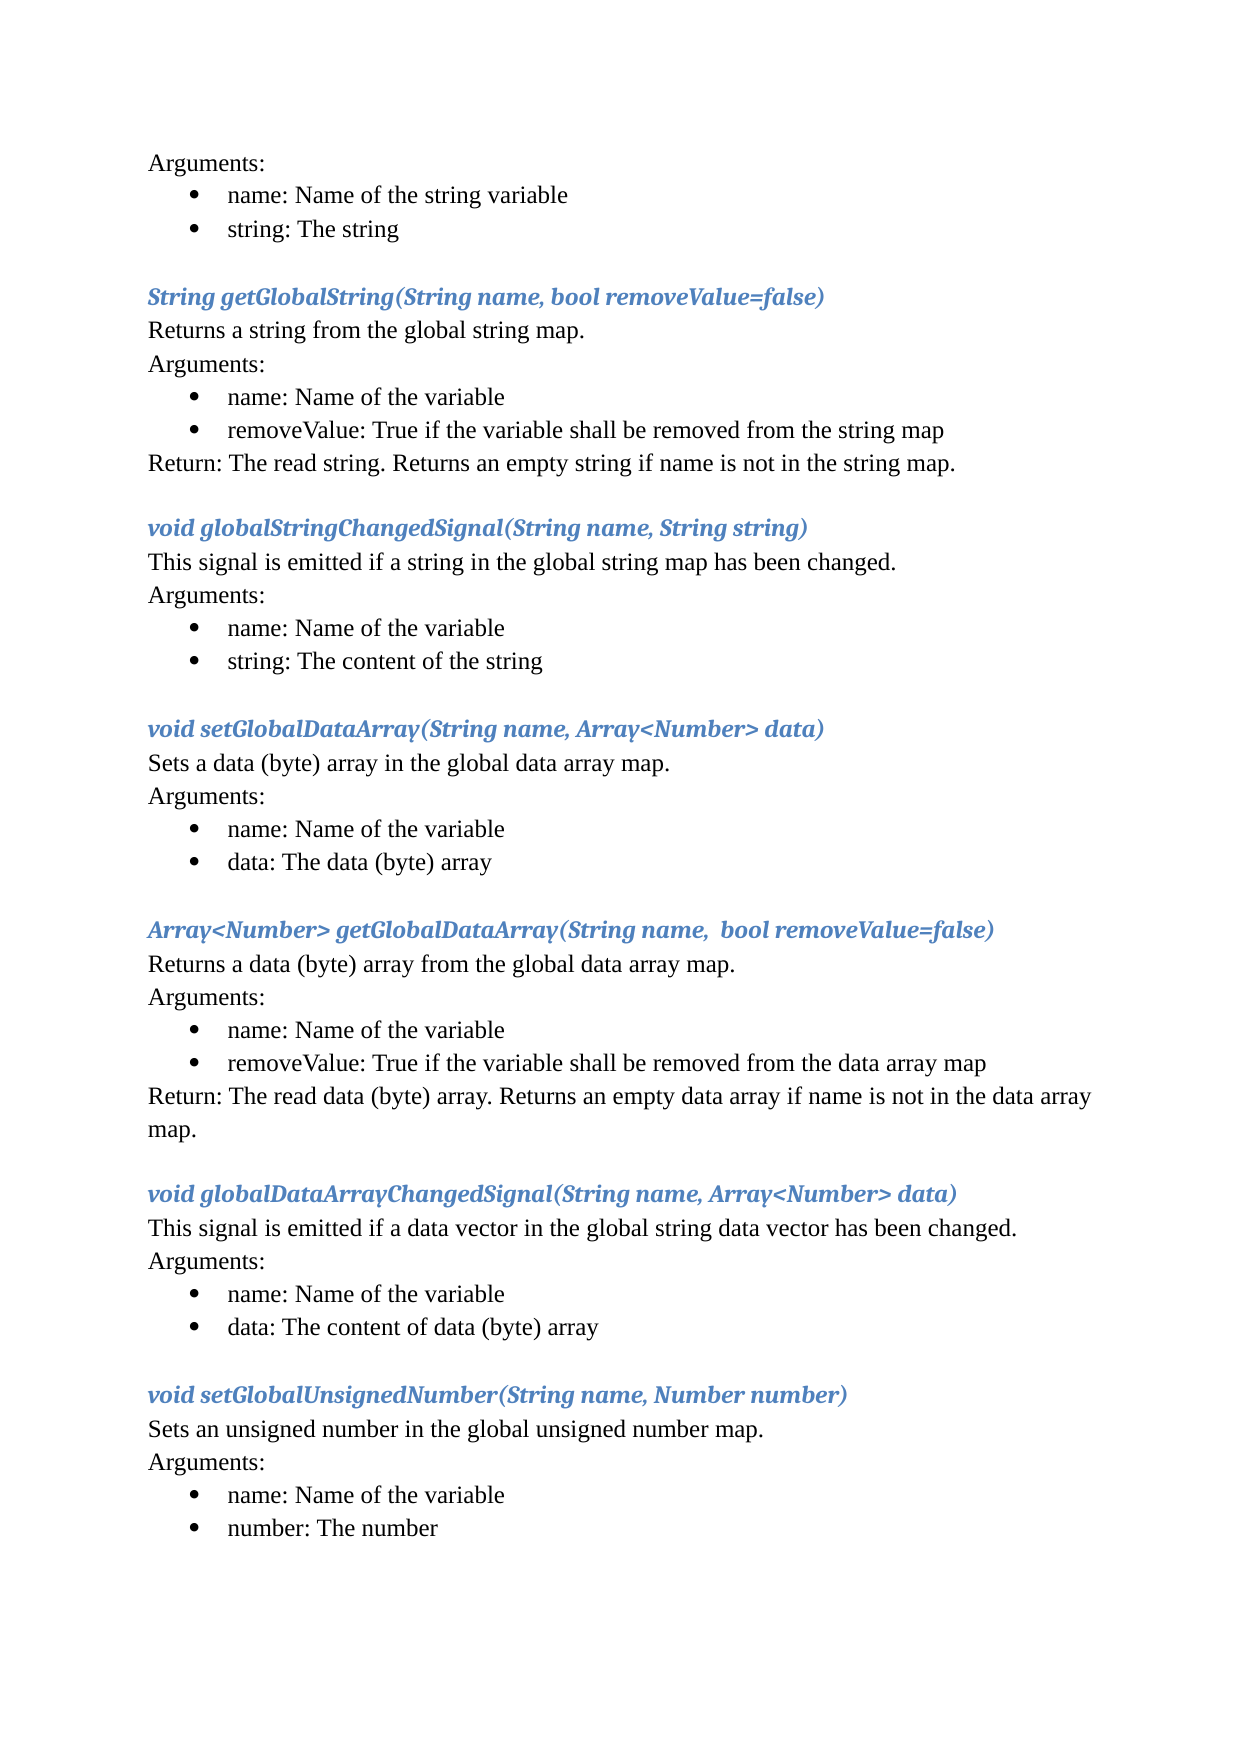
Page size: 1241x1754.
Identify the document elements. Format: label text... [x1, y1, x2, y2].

text Arguments: [148, 781, 1093, 809]
list string: The content of the string [190, 646, 1093, 674]
text Arguments: [148, 349, 1093, 377]
subtitle String getGlobalString(String name, bool removeValue=false) [148, 283, 1093, 311]
subtitle void globalStringChangedSignal(String name, String string) [148, 514, 1093, 542]
list removeValue: True if the variable shall be removed from the data array map [190, 1048, 1093, 1077]
subtitle Array<Number> getGlobalDataArray(String name, bool removeValue=false) [148, 916, 1093, 944]
list string: The string [190, 214, 1093, 242]
list Return: The read data (byte) array. Returns an empty data array if name is not in the data array map. [148, 1081, 1093, 1143]
list name: Name of the variable [190, 1015, 1093, 1044]
text Arguments: [148, 1447, 1093, 1476]
list number: The number [190, 1513, 1093, 1542]
text Arguments: [148, 148, 1093, 176]
text Returns a data (byte) array from the global data array map. [148, 949, 1093, 978]
list name: Name of the variable [190, 814, 1093, 843]
list data: The content of data (byte) array [190, 1312, 1093, 1341]
text This signal is emitted if a data vector in the global string data vector has been changed. [148, 1213, 1093, 1242]
subtitle void globalDataArrayChangedSignal(String name, Array<Number> data) [148, 1180, 1093, 1209]
text This signal is emitted if a string in the global string map has been changed. [148, 547, 1093, 576]
list name: Name of the variable [190, 382, 1093, 410]
subtitle void setGlobalDataArray(String name, Array<Number> data) [148, 715, 1093, 743]
list name: Name of the variable [190, 613, 1093, 642]
subtitle void setGlobalUnsignedNumber(String name, Number number) [148, 1381, 1093, 1410]
text Sets an unsigned number in the global unsigned number map. [148, 1414, 1093, 1443]
text Arguments: [148, 580, 1093, 608]
text Returns a string from the global string map. [148, 316, 1093, 344]
list removeValue: True if the variable shall be removed from the string map [190, 415, 1093, 443]
list name: Name of the variable [190, 1279, 1093, 1308]
text Arguments: [148, 982, 1093, 1011]
list name: Name of the string variable [190, 181, 1093, 209]
text Sets a data (byte) array in the global data array map. [148, 748, 1093, 777]
text Arguments: [148, 1246, 1093, 1275]
list data: The data (byte) array [190, 847, 1093, 876]
list Return: The read string. Returns an empty string if name is not in the string map. [148, 448, 1093, 476]
list name: Name of the variable [190, 1480, 1093, 1509]
